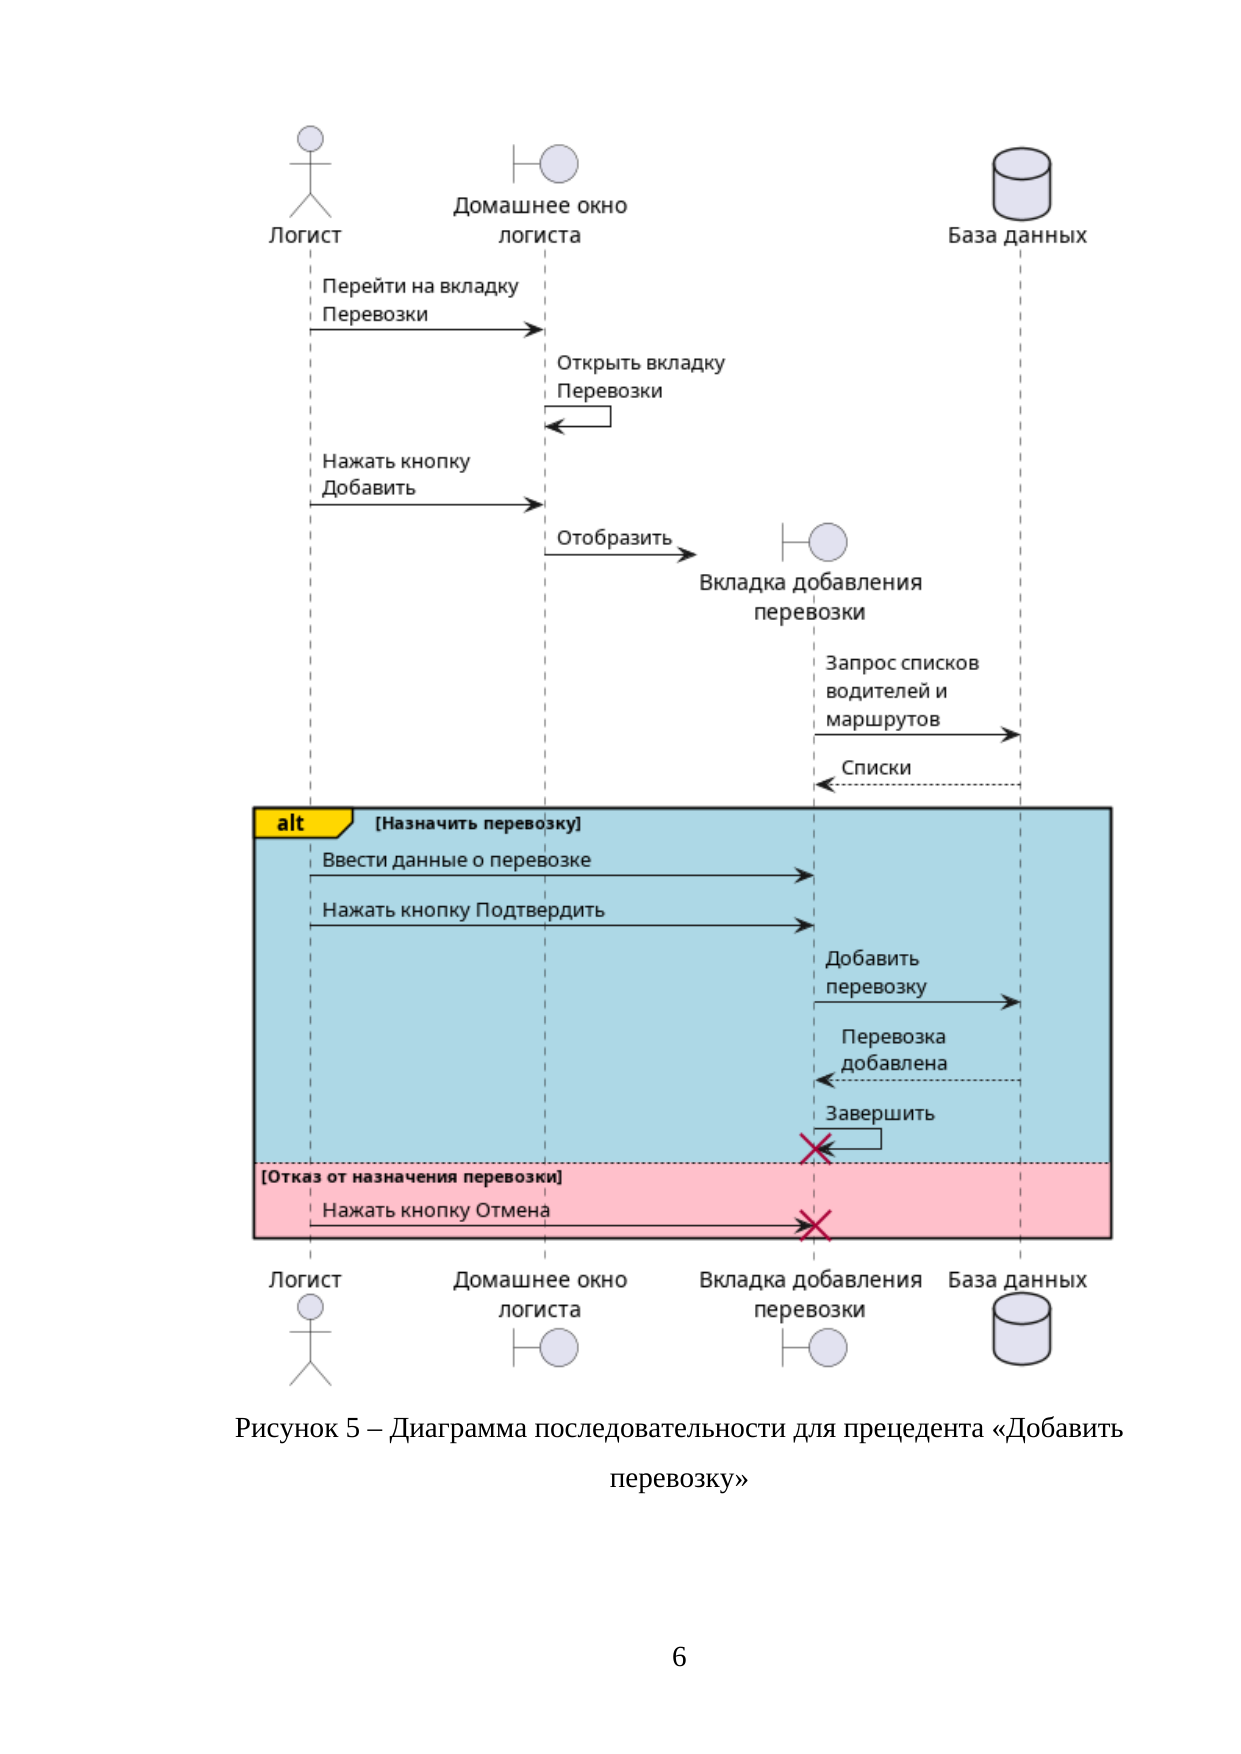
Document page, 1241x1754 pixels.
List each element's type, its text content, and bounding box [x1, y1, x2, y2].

list Диаграмма последовательности для прецедента «Добавить перевозку» [177, 1410, 1181, 1494]
picture [238, 118, 1120, 1394]
